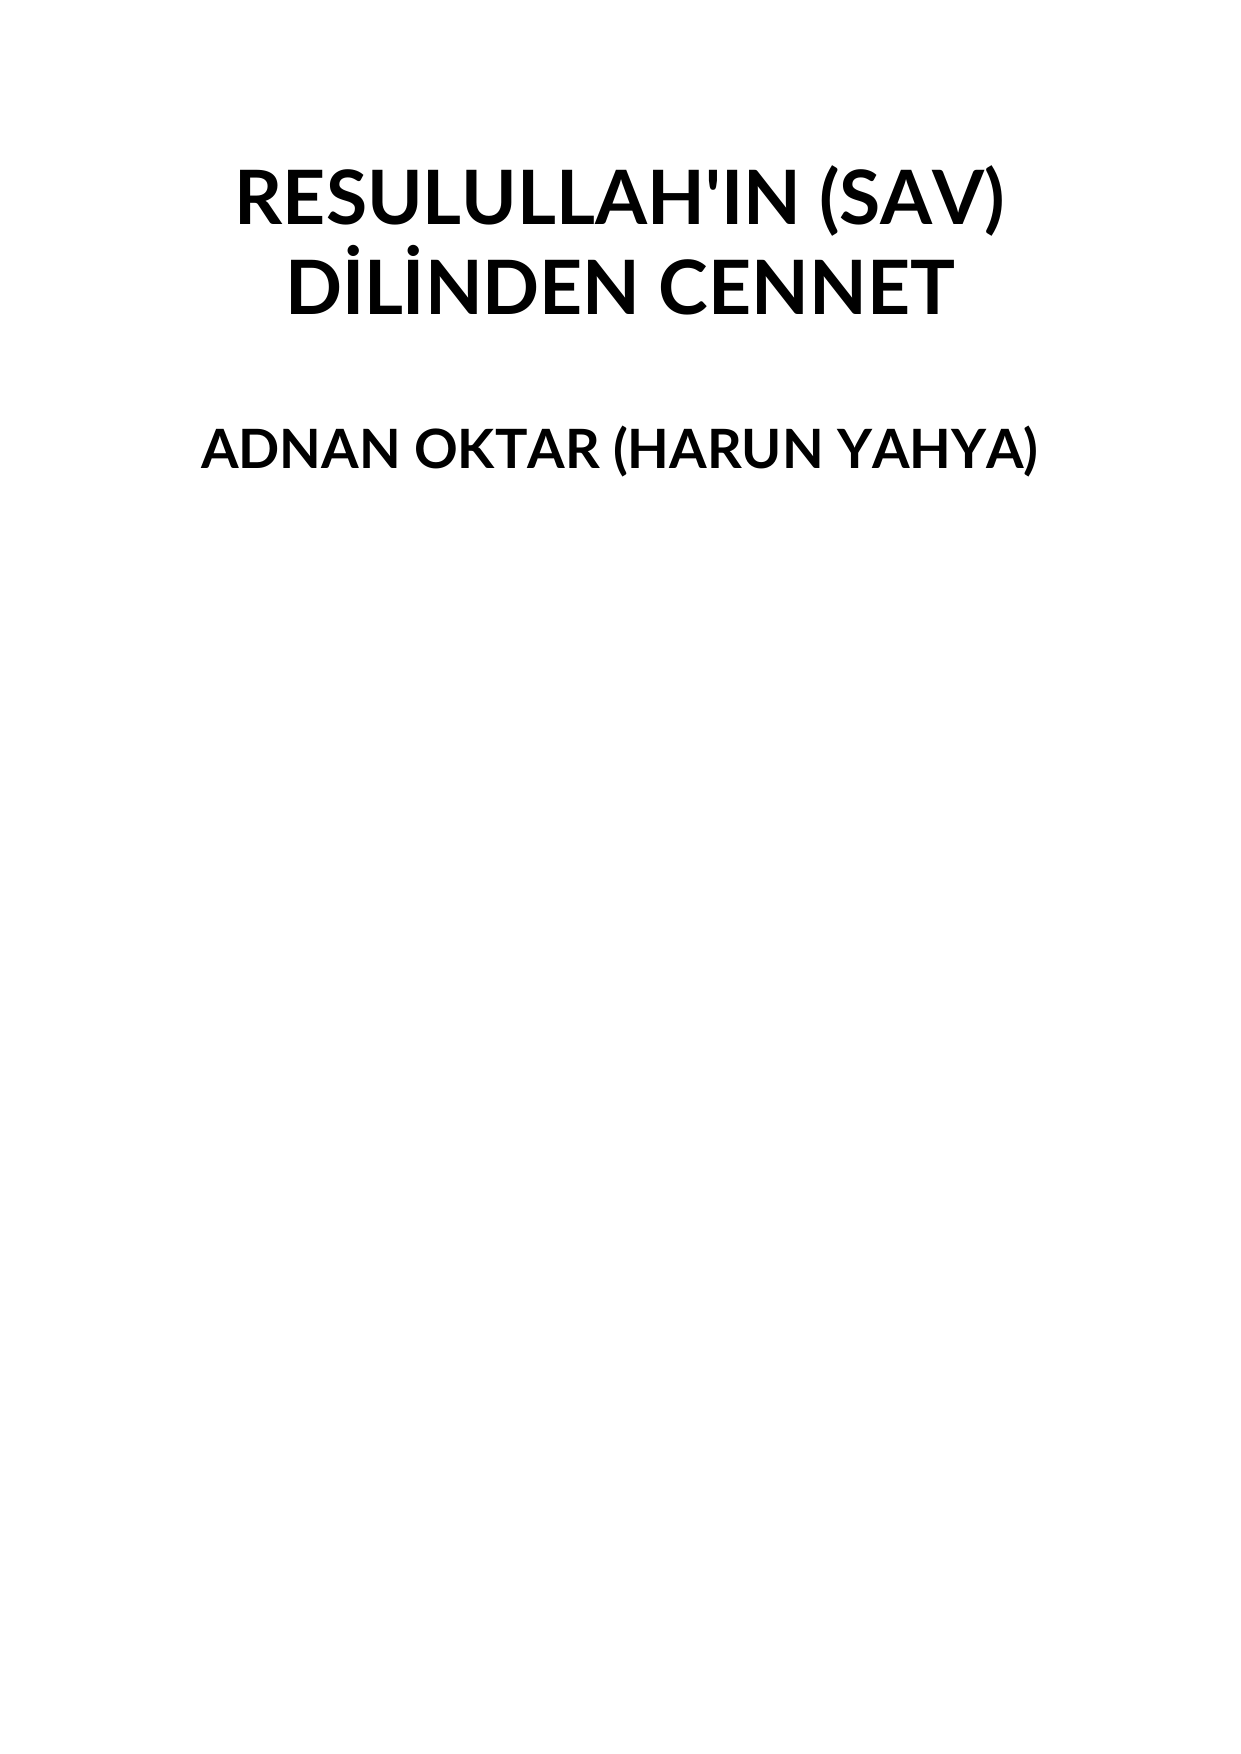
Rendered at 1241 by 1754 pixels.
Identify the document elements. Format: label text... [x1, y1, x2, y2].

subtitle RESULULLAH'IN (SAV) DİLİNDEN CENNET [150, 150, 1090, 330]
text ADNAN OKTAR (HARUN YAHYA) [150, 415, 1090, 480]
